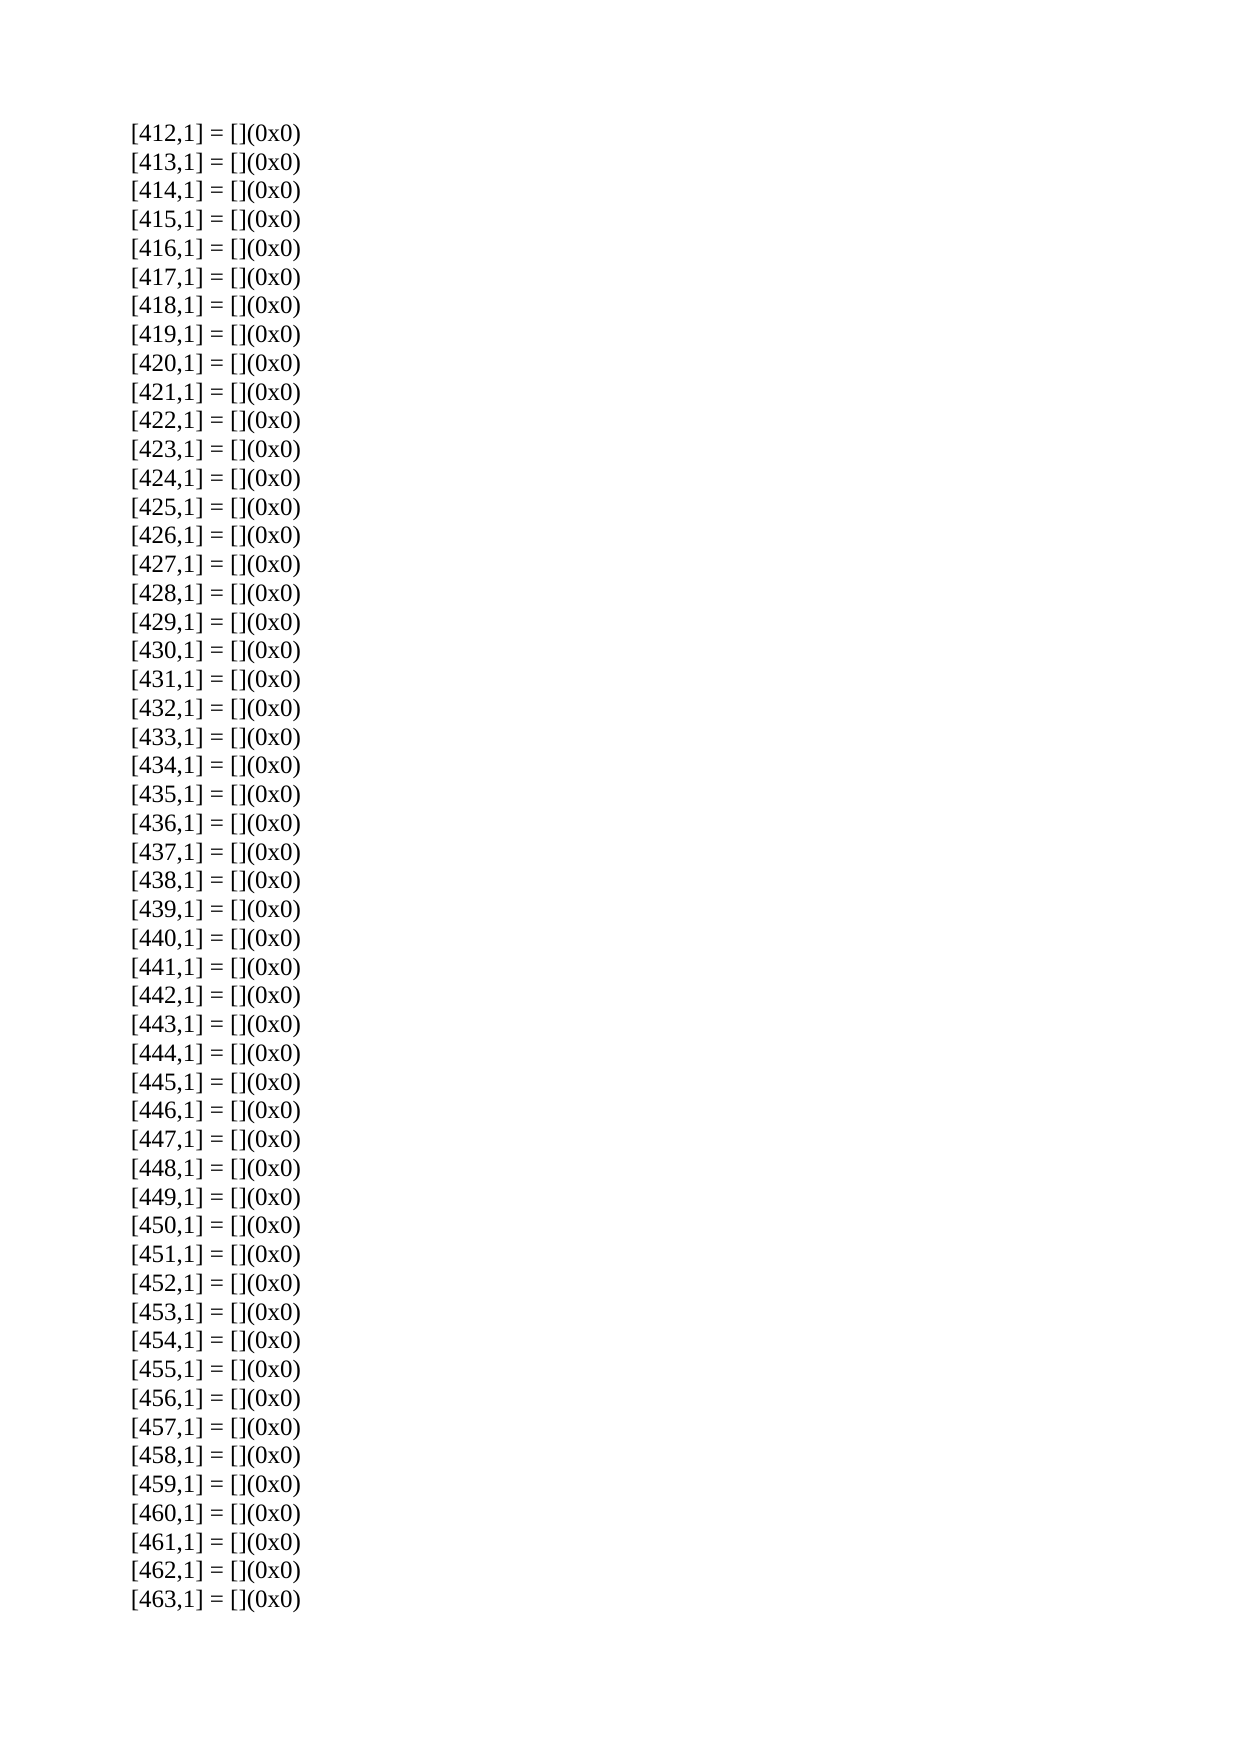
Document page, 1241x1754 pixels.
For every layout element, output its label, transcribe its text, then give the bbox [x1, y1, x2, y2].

text [432,1] = [](0x0) [118, 693, 1122, 722]
text [433,1] = [](0x0) [118, 722, 1122, 751]
text [420,1] = [](0x0) [118, 348, 1122, 377]
text [415,1] = [](0x0) [118, 204, 1122, 233]
text [421,1] = [](0x0) [118, 377, 1122, 406]
text [441,1] = [](0x0) [118, 952, 1122, 981]
text [436,1] = [](0x0) [118, 808, 1122, 837]
text [461,1] = [](0x0) [118, 1527, 1122, 1556]
text [460,1] = [](0x0) [118, 1498, 1122, 1527]
text [452,1] = [](0x0) [118, 1268, 1122, 1297]
text [431,1] = [](0x0) [118, 664, 1122, 693]
text [438,1] = [](0x0) [118, 866, 1122, 894]
text [423,1] = [](0x0) [118, 434, 1122, 463]
text [459,1] = [](0x0) [118, 1469, 1122, 1498]
text [439,1] = [](0x0) [118, 894, 1122, 923]
text [451,1] = [](0x0) [118, 1239, 1122, 1268]
text [456,1] = [](0x0) [118, 1383, 1122, 1412]
text [426,1] = [](0x0) [118, 521, 1122, 549]
text [444,1] = [](0x0) [118, 1038, 1122, 1067]
text [427,1] = [](0x0) [118, 549, 1122, 578]
text [414,1] = [](0x0) [118, 176, 1122, 204]
text [416,1] = [](0x0) [118, 233, 1122, 262]
text [429,1] = [](0x0) [118, 607, 1122, 636]
text [445,1] = [](0x0) [118, 1067, 1122, 1096]
text [435,1] = [](0x0) [118, 779, 1122, 808]
text [412,1] = [](0x0) [118, 118, 1122, 147]
text [457,1] = [](0x0) [118, 1412, 1122, 1441]
text [430,1] = [](0x0) [118, 636, 1122, 664]
text [447,1] = [](0x0) [118, 1124, 1122, 1153]
text [417,1] = [](0x0) [118, 262, 1122, 291]
text [458,1] = [](0x0) [118, 1441, 1122, 1469]
text [422,1] = [](0x0) [118, 406, 1122, 434]
text [446,1] = [](0x0) [118, 1096, 1122, 1124]
text [437,1] = [](0x0) [118, 837, 1122, 866]
text [462,1] = [](0x0) [118, 1556, 1122, 1584]
text [425,1] = [](0x0) [118, 492, 1122, 521]
text [449,1] = [](0x0) [118, 1182, 1122, 1211]
text [428,1] = [](0x0) [118, 578, 1122, 607]
text [413,1] = [](0x0) [118, 147, 1122, 176]
text [442,1] = [](0x0) [118, 981, 1122, 1009]
text [454,1] = [](0x0) [118, 1326, 1122, 1354]
text [450,1] = [](0x0) [118, 1211, 1122, 1239]
text [443,1] = [](0x0) [118, 1009, 1122, 1038]
text [419,1] = [](0x0) [118, 319, 1122, 348]
text [455,1] = [](0x0) [118, 1354, 1122, 1383]
text [463,1] = [](0x0) [118, 1584, 1122, 1613]
text [418,1] = [](0x0) [118, 291, 1122, 319]
text [424,1] = [](0x0) [118, 463, 1122, 492]
text [440,1] = [](0x0) [118, 923, 1122, 952]
text [448,1] = [](0x0) [118, 1153, 1122, 1182]
text [453,1] = [](0x0) [118, 1297, 1122, 1326]
text [434,1] = [](0x0) [118, 751, 1122, 779]
